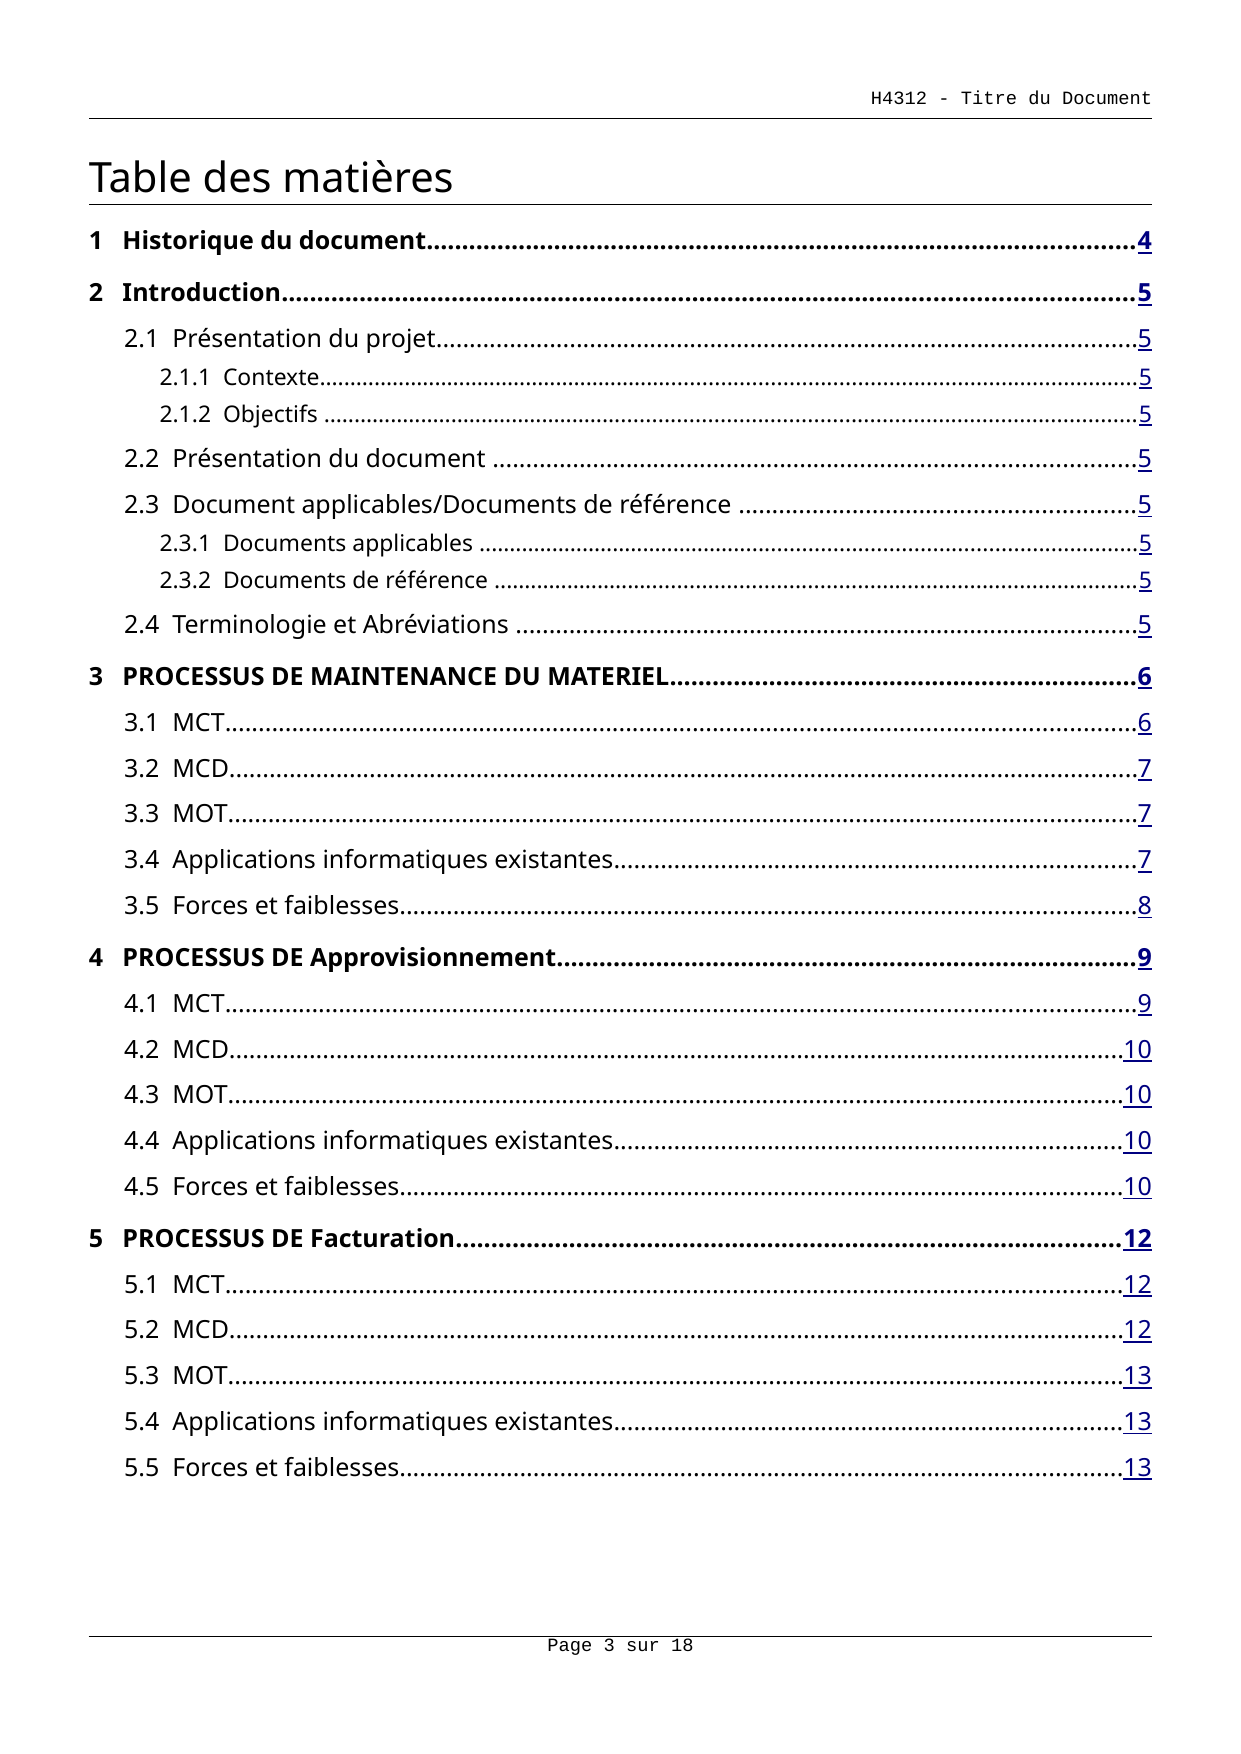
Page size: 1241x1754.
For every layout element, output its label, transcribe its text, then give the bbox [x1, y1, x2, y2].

text 5.5 Forces et faiblesses 13 [124, 1450, 1152, 1484]
text 4.2 MCD 10 [124, 1031, 1152, 1065]
text 4 PROCESSUS DE Approvisionnement 9 [88, 939, 1152, 974]
text 2.3.2 Documents de référence 5 [159, 564, 1152, 595]
text 5.2 MCD 12 [124, 1312, 1152, 1346]
text 5.4 Applications informatiques existantes 13 [124, 1404, 1152, 1438]
text 5.3 MOT 13 [124, 1358, 1152, 1392]
text 2.4 Terminologie et Abréviations 5 [124, 607, 1152, 641]
text 3.4 Applications informatiques existantes 7 [124, 842, 1152, 876]
text 3.1 MCT 6 [124, 704, 1152, 738]
text 3.2 MCD 7 [124, 750, 1152, 784]
text 2.3.1 Documents applicables 5 [159, 527, 1152, 558]
text 2.1.1 Contexte 5 [159, 361, 1152, 392]
text 4.1 MCT 9 [124, 985, 1152, 1019]
text 3 PROCESSUS DE MAINTENANCE DU MATERIEL 6 [88, 659, 1152, 693]
text 2.2 Présentation du document 5 [124, 441, 1152, 475]
text 1 Historique du document 4 [88, 223, 1152, 257]
text 2.3 Document applicables/Documents de référence 5 [124, 487, 1152, 521]
text 2.1.2 Objectifs 5 [159, 398, 1152, 429]
text 4.4 Applications informatiques existantes 10 [124, 1123, 1152, 1157]
text 2 Introduction 5 [88, 275, 1152, 309]
text 3.5 Forces et faiblesses 8 [124, 888, 1152, 922]
text 5 PROCESSUS DE Facturation 12 [88, 1221, 1152, 1254]
text 3.3 MOT 7 [124, 796, 1152, 830]
text 4.5 Forces et faiblesses 10 [124, 1169, 1152, 1203]
text 4.3 MOT 10 [124, 1077, 1152, 1111]
text 5.1 MCT 12 [124, 1266, 1152, 1300]
text Table des matières [88, 147, 1152, 205]
text 2.1 Présentation du projet 5 [124, 321, 1152, 355]
